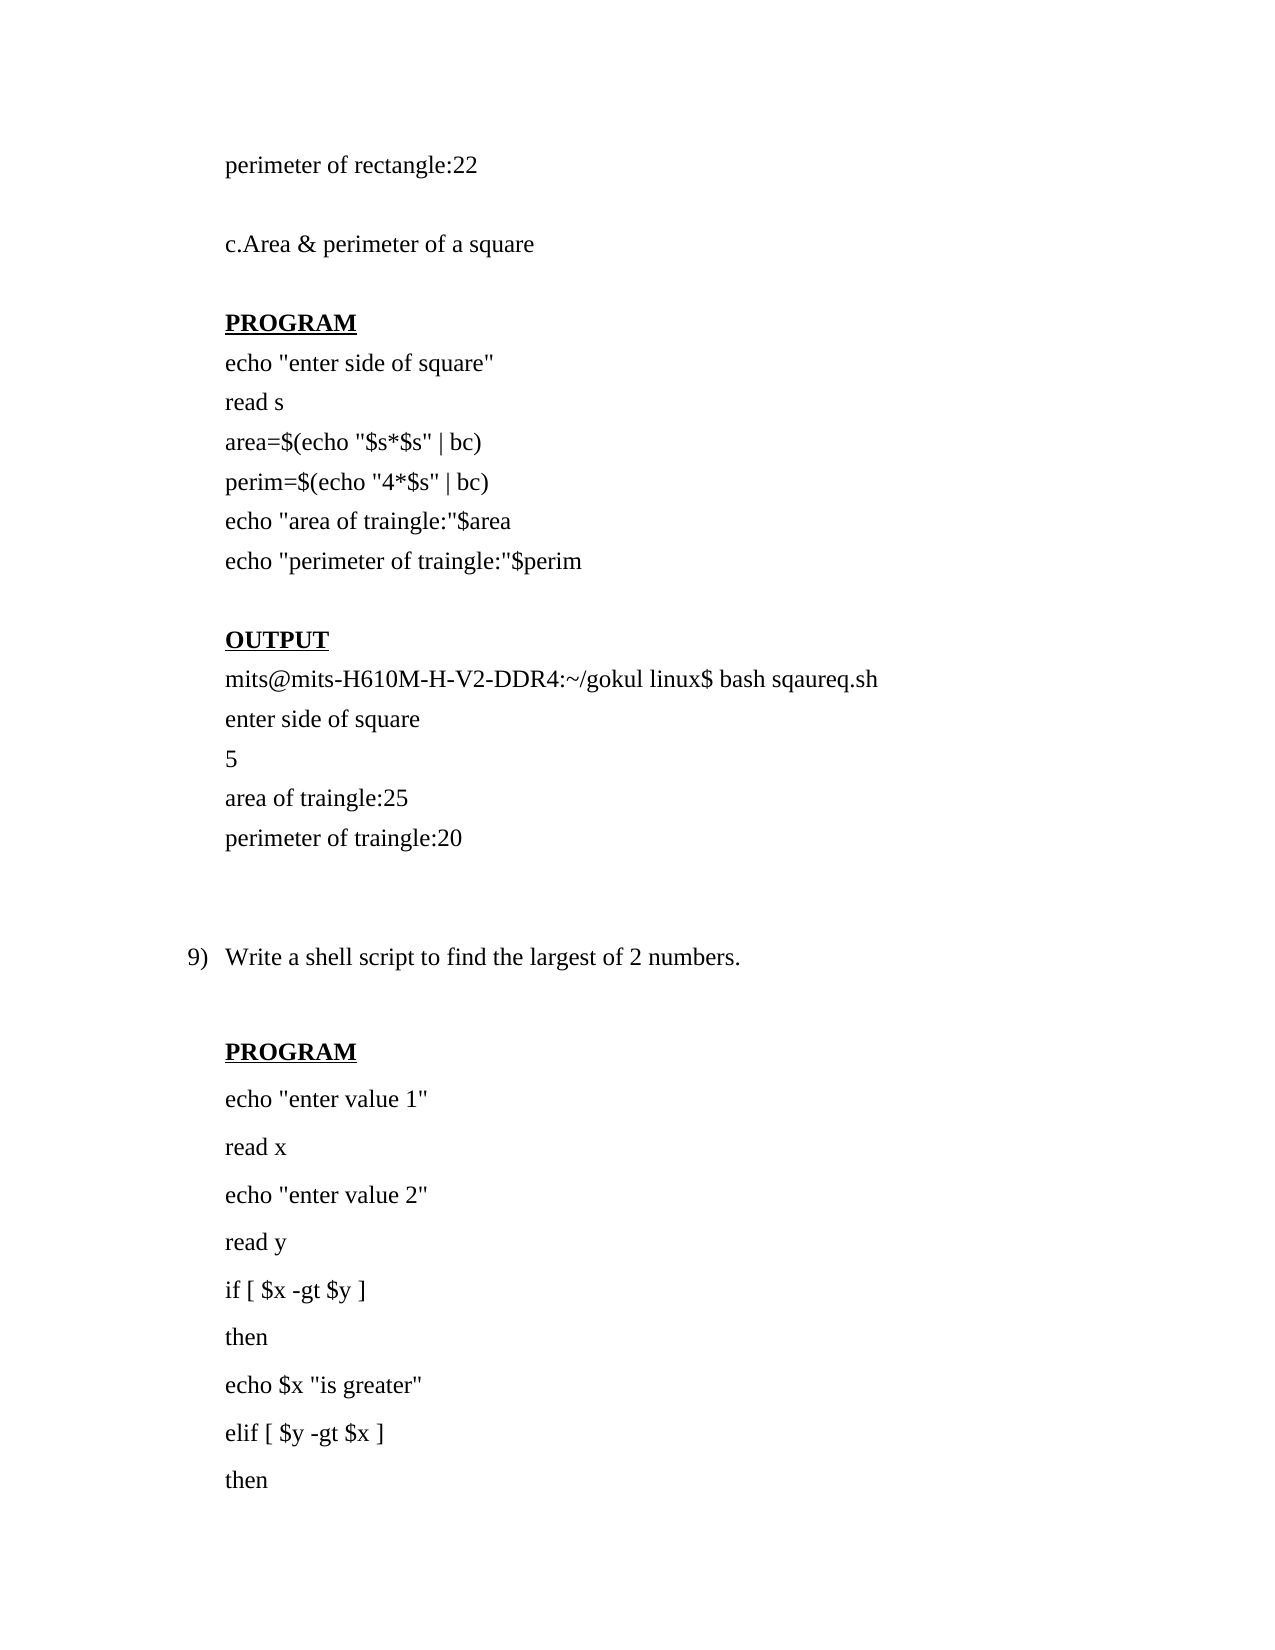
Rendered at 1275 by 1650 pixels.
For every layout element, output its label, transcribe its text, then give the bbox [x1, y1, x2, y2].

list Write a shell script to find the largest of 2 numbers. [187, 942, 1125, 970]
text read s [225, 387, 1125, 416]
text echo "perimeter of traingle:"$perim [225, 546, 1125, 574]
list read x [187, 1132, 1125, 1161]
text perimeter of traingle:20 [225, 823, 1125, 852]
list echo $x "is greater" [187, 1370, 1125, 1399]
list then [187, 1322, 1125, 1351]
text enter side of square [225, 704, 1125, 733]
text area of traingle:25 [225, 783, 1125, 812]
text perim=$(echo "4*$s" | bc) [225, 467, 1125, 495]
text echo "enter side of square" [225, 348, 1125, 377]
list PROGRAM [187, 1037, 1125, 1066]
list if [ $x -gt $y ] [187, 1275, 1125, 1304]
text mits@mits-H610M-H-V2-DDR4:~/gokul linux$ bash sqaureq.sh [225, 664, 1125, 693]
list elif [ $y -gt $x ] [187, 1418, 1125, 1446]
list echo "enter value 2" [187, 1180, 1125, 1208]
text 5 [225, 744, 1125, 772]
list c.Area & perimeter of a square [225, 229, 1125, 258]
text PROGRAM [225, 308, 1125, 337]
text OUTPUT [225, 625, 1125, 654]
list echo "enter value 1" [187, 1084, 1125, 1113]
text perimeter of rectangle:22 [225, 150, 1125, 179]
list then [187, 1465, 1125, 1494]
list read y [187, 1227, 1125, 1256]
text area=$(echo "$s*$s" | bc) [225, 427, 1125, 456]
text echo "area of traingle:"$area [225, 506, 1125, 535]
